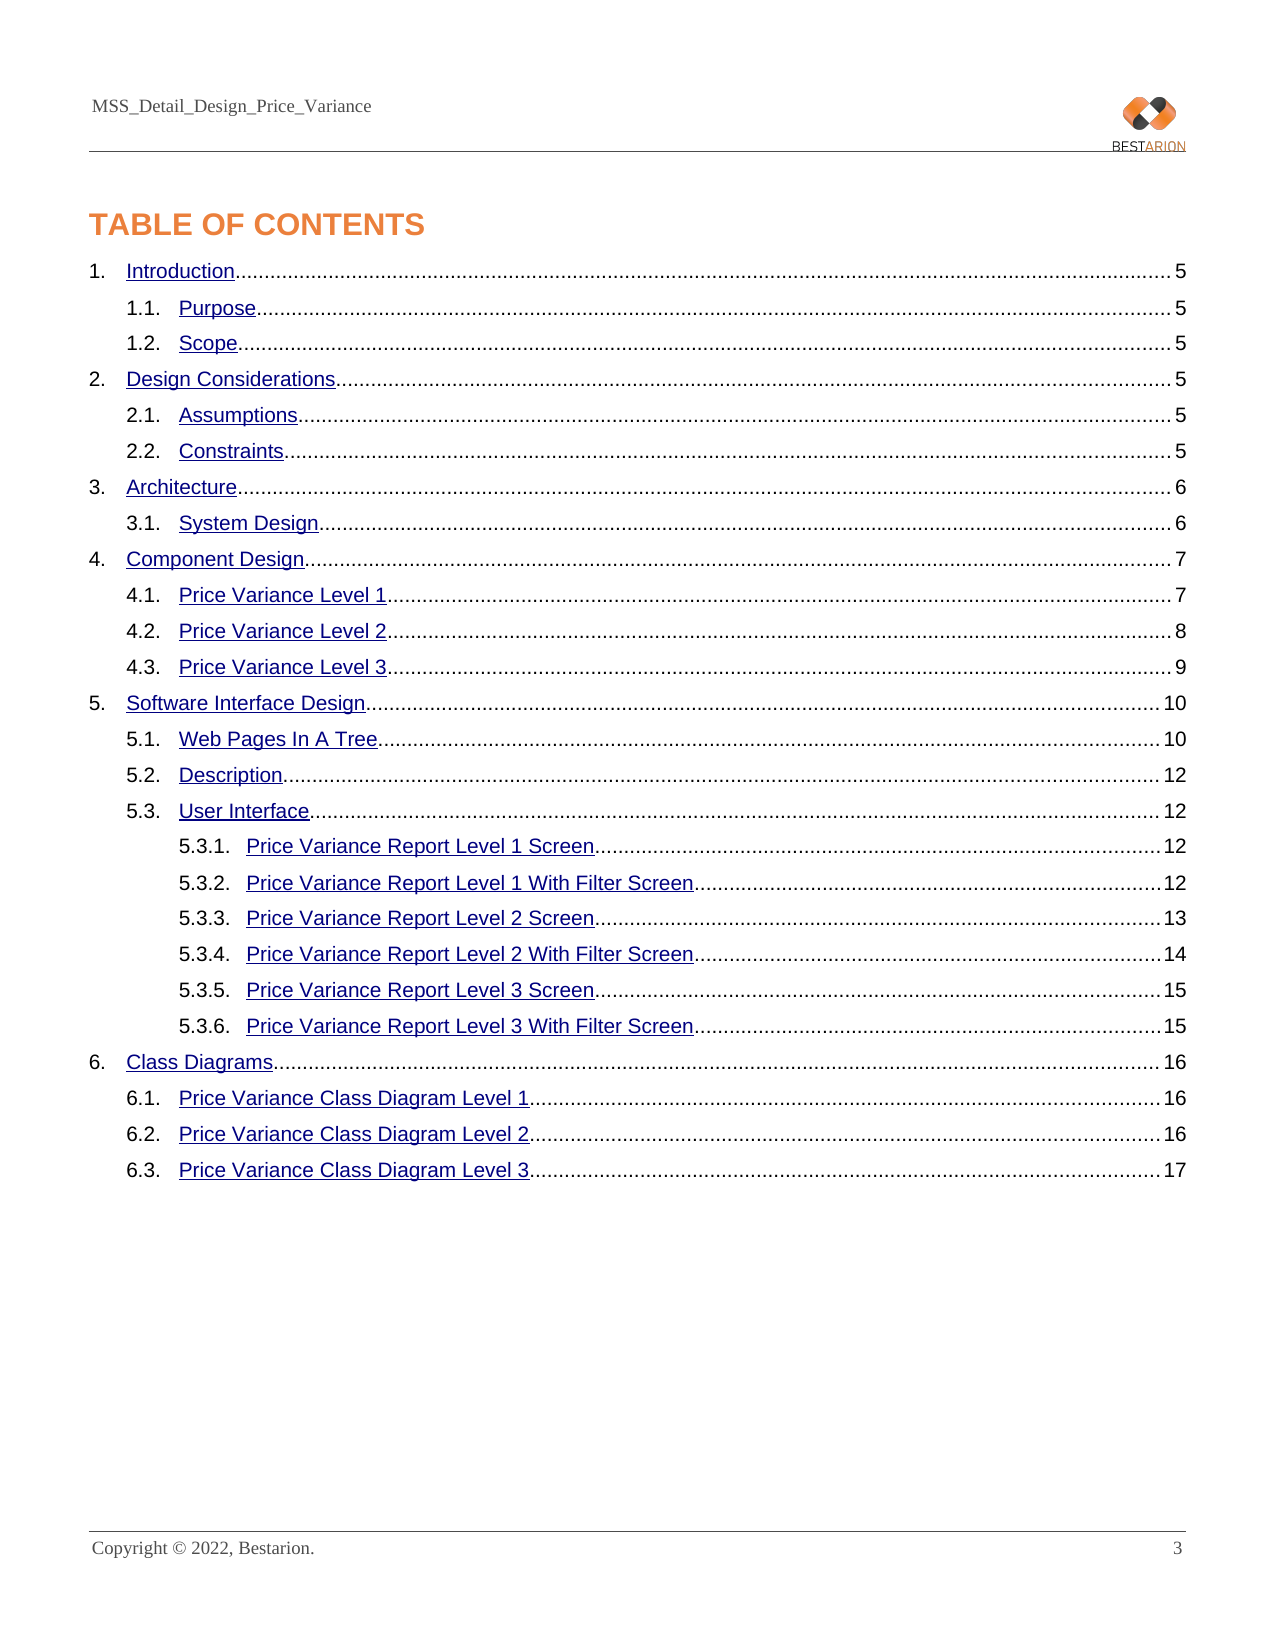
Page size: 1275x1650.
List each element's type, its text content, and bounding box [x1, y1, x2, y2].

text 4.3. Price Variance Level 3 9 [126, 655, 1186, 679]
text 2.2. Constraints 5 [126, 439, 1186, 463]
text 5.3.1. Price Variance Report Level 1 Screen 12 [178, 834, 1186, 858]
text 4. Component Design 7 [88, 547, 1186, 571]
text 5.3.3. Price Variance Report Level 2 Screen 13 [178, 906, 1186, 930]
text 2.1. Assumptions 5 [126, 403, 1186, 427]
text 5.1. Web Pages In A Tree 10 [126, 727, 1186, 751]
text 2. Design Considerations 5 [88, 367, 1186, 391]
text 1.1. Purpose 5 [126, 295, 1186, 319]
text 5.3.6. Price Variance Report Level 3 With Filter Screen 15 [178, 1014, 1186, 1038]
text 5.3. User Interface 12 [126, 798, 1186, 822]
text 1.2. Scope 5 [126, 331, 1186, 355]
text 1. Introduction 5 [88, 259, 1186, 283]
text 3.1. System Design 6 [126, 511, 1186, 535]
text 4.2. Price Variance Level 2 8 [126, 619, 1186, 643]
text 5.2. Description 12 [126, 762, 1186, 786]
text 5.3.5. Price Variance Report Level 3 Screen 15 [178, 978, 1186, 1002]
text 6.3. Price Variance Class Diagram Level 3 17 [126, 1158, 1186, 1182]
text 5.3.2. Price Variance Report Level 1 With Filter Screen 12 [178, 870, 1186, 894]
text 4.1. Price Variance Level 1 7 [126, 583, 1186, 607]
text 5. Software Interface Design 10 [88, 691, 1186, 714]
picture [1111, 88, 1187, 164]
text 6. Class Diagrams 16 [88, 1050, 1186, 1074]
text 6.1. Price Variance Class Diagram Level 1 16 [126, 1086, 1186, 1110]
subtitle TABLE OF CONTENTS [88, 206, 1186, 241]
text 5.3.4. Price Variance Report Level 2 With Filter Screen 14 [178, 942, 1186, 966]
text 6.2. Price Variance Class Diagram Level 2 16 [126, 1122, 1186, 1146]
text 3. Architecture 6 [88, 475, 1186, 499]
